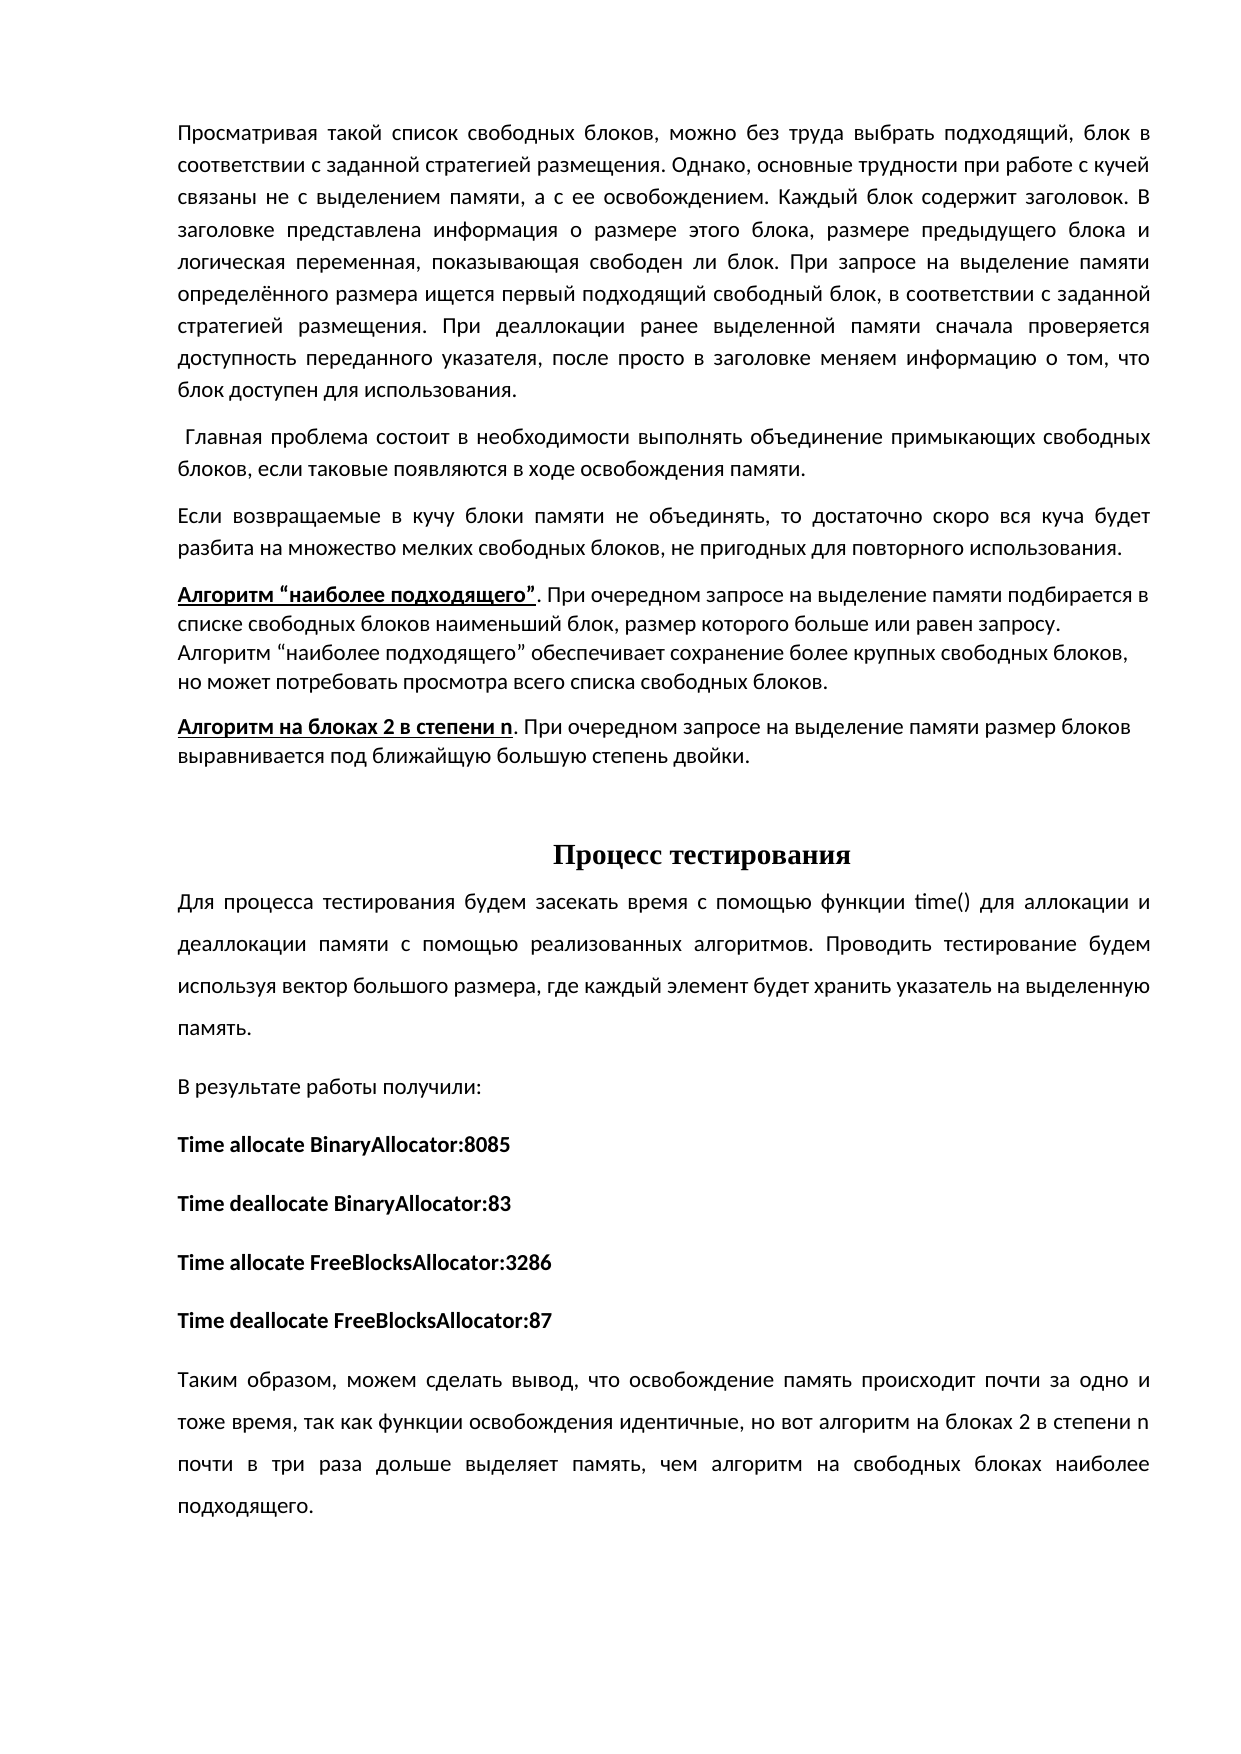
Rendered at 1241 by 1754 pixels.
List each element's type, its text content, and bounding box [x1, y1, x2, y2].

text Time deallocate BinaryAllocator:83 [177, 1189, 1152, 1217]
text Таким образом, можем сделать вывод, что освобождение память происходит почти за одно и тоже время, так как функции освобождения идентичные, но вот алгоритм на блоках 2 в степени n почти в три раза дольше выделяет память, чем алгоритм на свободных блоках наиболее подходящего. [177, 1365, 1152, 1519]
text Алгоритм на блоках 2 в степени n. При очередном запросе на выделение памяти размер блоков выравнивается под ближайщую большую степень двойки. [177, 712, 1152, 769]
text Главная проблема состоит в необходимости выполнять объединение примыкающих свободных блоков, если таковые появляются в ходе освобождения памяти. [177, 422, 1152, 483]
text Time allocate BinaryAllocator:8085 [177, 1131, 1152, 1159]
text Для процесса тестирования будем засекать время с помощью функции time() для аллокации и деаллокации памяти с помощью реализованных алгоритмов. Проводить тестирование будем используя вектор большого размера, где каждый элемент будет хранить указатель на выделенную память. [177, 887, 1152, 1041]
text Time deallocate FreeBlocksAllocator:87 [177, 1307, 1152, 1334]
text Time allocate FreeBlocksAllocator:3286 [177, 1248, 1152, 1276]
text Просматривая такой список свободных блоков, можно без труда выбрать подходящий, блок в соответствии с заданной стратегией размещения. Однако, основные трудности при работе с кучей связаны не с выделением памяти, а с ее освобождением. Каждый блок содержит заголовок. В заголовке представлена информация о размере этого блока, размере предыдущего блока и логическая переменная, показывающая свободен ли блок. При запросе на выделение памяти определённого размера ищется первый подходящий свободный блок, в соответствии с заданной стратегией размещения. При деаллокации ранее выделенной памяти сначала проверяется доступность переданного указателя, после просто в заголовке меняем информацию о том, что блок доступен для использования. [177, 118, 1152, 404]
text В результате работы получили: [177, 1072, 1152, 1100]
text Если возвращаемые в кучу блоки памяти не объединять, то достаточно скоро вся куча будет разбита на множество мелких свободных блоков, не пригодных для повторного использования. [177, 501, 1152, 562]
text Алгоритм “наиболее подходящего”. При очередном запросе на выделение памяти подбирается в списке свободных блоков наименьший блок, размер которого больше или равен запросу. Алгоритм “наиболее подходящего” обеспечивает сохранение более крупных свободных блоков, но может потребовать просмотра всего списка свободных блоков. [177, 580, 1152, 695]
list Процесс тестирования [215, 837, 1152, 871]
